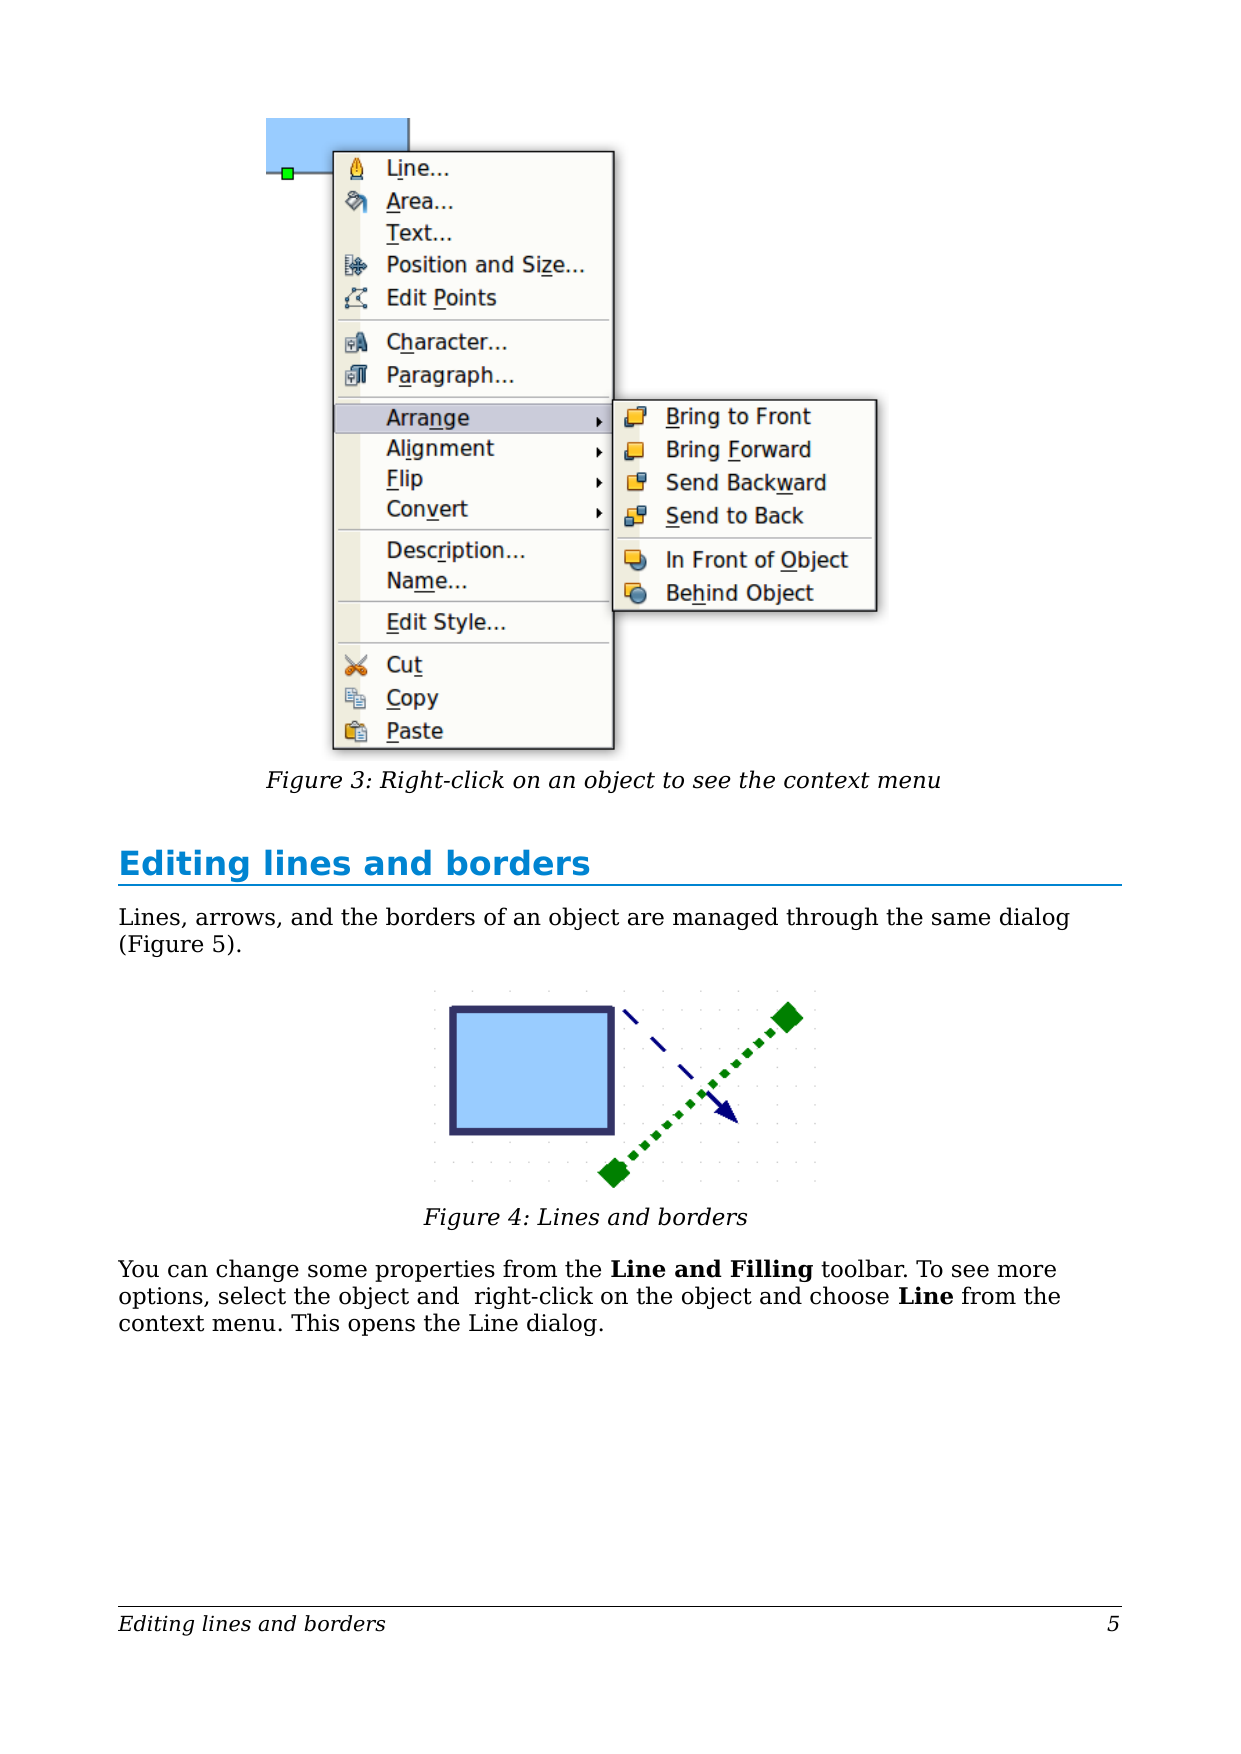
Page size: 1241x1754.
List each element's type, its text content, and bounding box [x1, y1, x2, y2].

text Lines, arrows, and the borders of an object are managed through the same dialog (Figure 5). [118, 904, 1122, 958]
text Figure 4: Lines and borders [423, 1204, 817, 1230]
picture [423, 982, 817, 1198]
subtitle Editing lines and borders [118, 845, 1122, 884]
picture [266, 118, 889, 761]
text You can change some properties from the Line and Filling toolbar. To see more options, select the object and right-click on the object and choose Line from the context menu. This opens the Line dialog. [118, 1256, 1122, 1337]
text Figure 3: Right-click on an object to see the context menu [266, 767, 974, 794]
